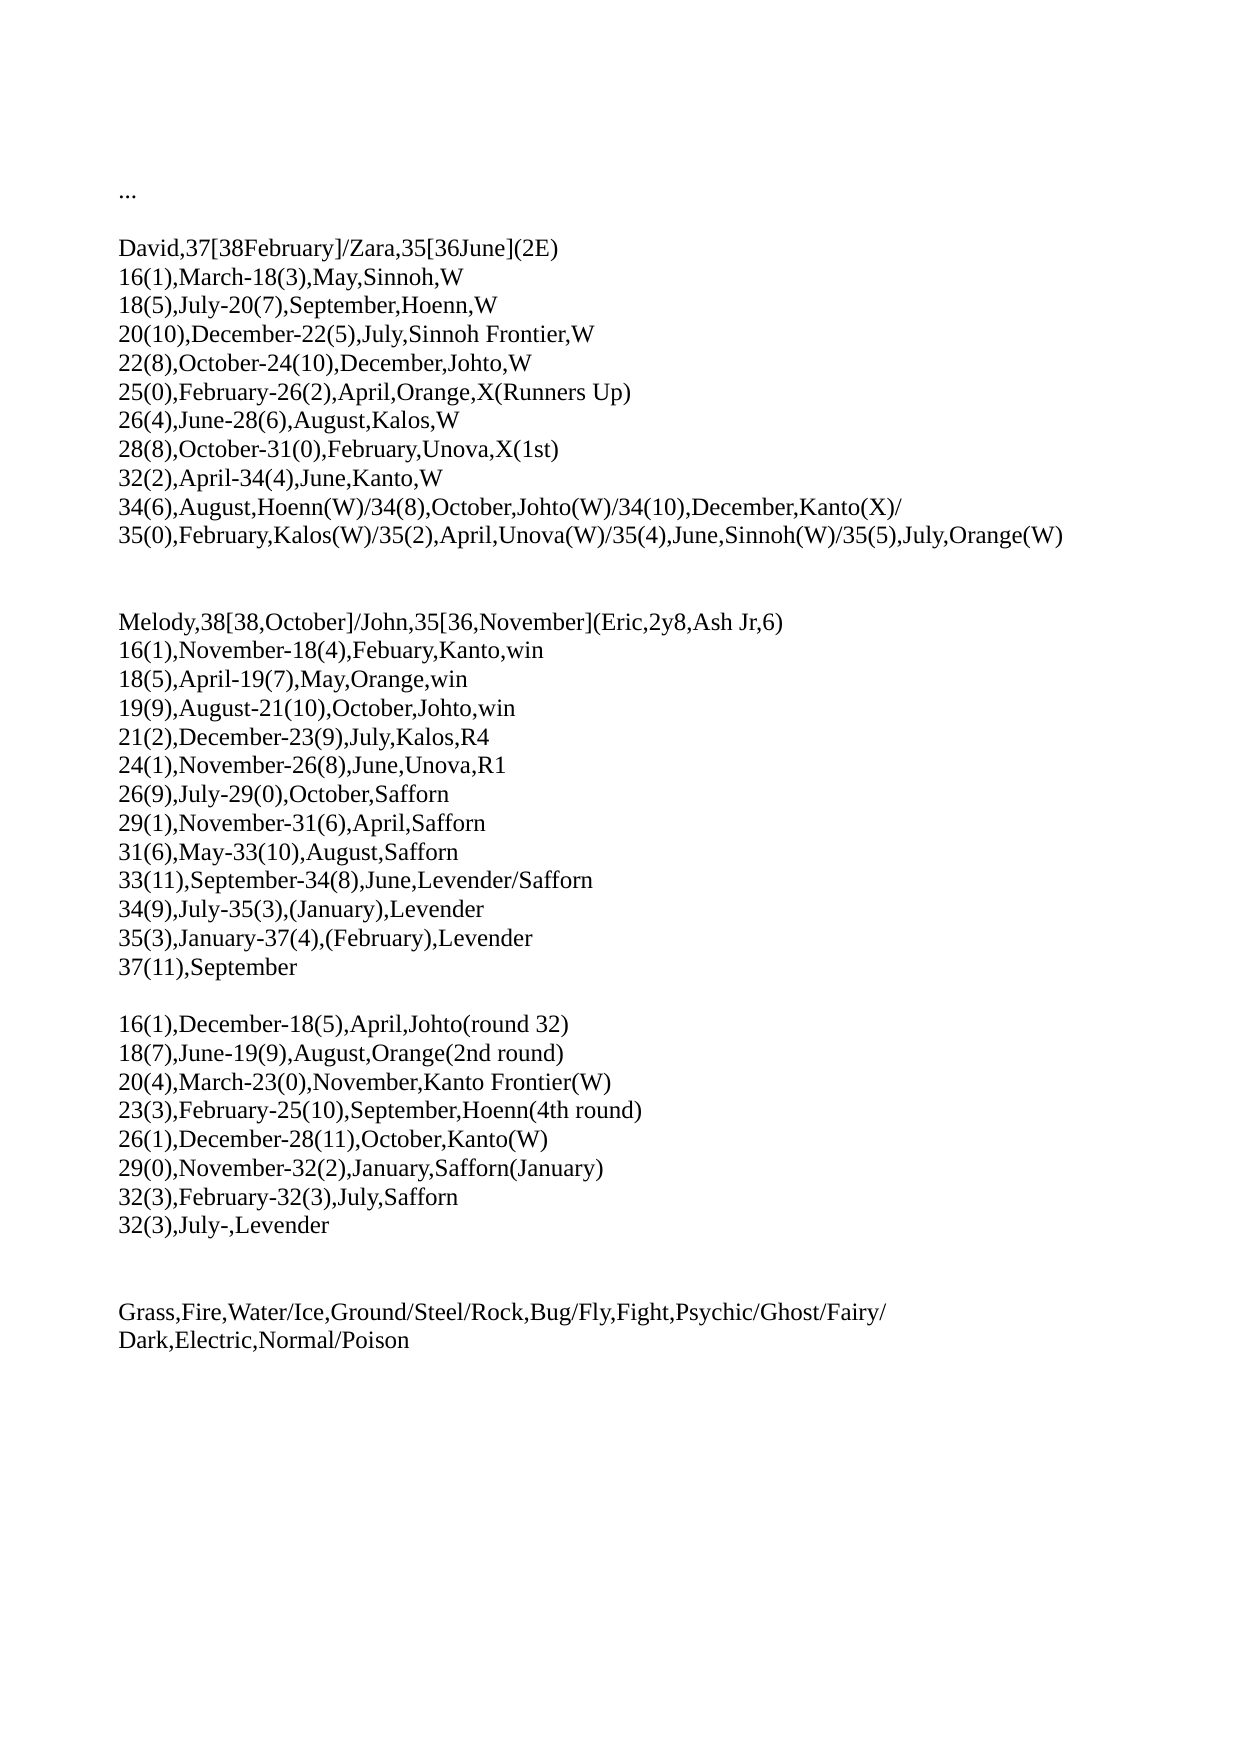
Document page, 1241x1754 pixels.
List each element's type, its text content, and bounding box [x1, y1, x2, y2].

text 22(8),October-24(10),December,Johto,W [118, 348, 1122, 377]
text 16(1),November-18(4),Febuary,Kanto,win [118, 636, 1122, 664]
text 20(4),March-23(0),November,Kanto Frontier(W) [118, 1067, 1122, 1096]
text 18(7),June-19(9),August,Orange(2nd round) [118, 1038, 1122, 1067]
text 32(3),July-,Levender [118, 1211, 1122, 1239]
text 23(3),February-25(10),September,Hoenn(4th round) [118, 1096, 1122, 1124]
text 37(11),September [118, 952, 1122, 981]
text 16(1),December-18(5),April,Johto(round 32) [118, 1009, 1122, 1038]
text 29(1),November-31(6),April,Safforn [118, 808, 1122, 837]
text 29(0),November-32(2),January,Safforn(January) [118, 1153, 1122, 1182]
text ... [118, 176, 1122, 204]
text 32(3),February-32(3),July,Safforn [118, 1182, 1122, 1211]
text 33(11),September-34(8),June,Levender/Safforn [118, 866, 1122, 894]
text 32(2),April-34(4),June,Kanto,W [118, 463, 1122, 492]
text 24(1),November-26(8),June,Unova,R1 [118, 751, 1122, 779]
text 35(3),January-37(4),(February),Levender [118, 923, 1122, 952]
text Melody,38[38,October]/John,35[36,November](Eric,2y8,Ash Jr,6) [118, 607, 1122, 636]
text 31(6),May-33(10),August,Safforn [118, 837, 1122, 866]
text 16(1),March-18(3),May,Sinnoh,W [118, 262, 1122, 291]
text 26(9),July-29(0),October,Safforn [118, 779, 1122, 808]
text 28(8),October-31(0),February,Unova,X(1st) [118, 434, 1122, 463]
text Grass,Fire,Water/Ice,Ground/Steel/Rock,Bug/Fly,Fight,Psychic/Ghost/Fairy/Dark,Electric,Normal/Poison [118, 1297, 1122, 1354]
text 21(2),December-23(9),July,Kalos,R4 [118, 722, 1122, 751]
text David,37[38February]/Zara,35[36June](2E) [118, 233, 1122, 262]
text 25(0),February-26(2),April,Orange,X(Runners Up) [118, 377, 1122, 406]
text 18(5),April-19(7),May,Orange,win [118, 664, 1122, 693]
text 19(9),August-21(10),October,Johto,win [118, 693, 1122, 722]
text 34(9),July-35(3),(January),Levender [118, 894, 1122, 923]
text 26(1),December-28(11),October,Kanto(W) [118, 1124, 1122, 1153]
text 26(4),June-28(6),August,Kalos,W [118, 406, 1122, 434]
text 34(6),August,Hoenn(W)/34(8),October,Johto(W)/34(10),December,Kanto(X)/35(0),February,Kalos(W)/35(2),April,Unova(W)/35(4),June,Sinnoh(W)/35(5),July,Orange(W) [118, 492, 1122, 549]
text 18(5),July-20(7),September,Hoenn,W [118, 291, 1122, 319]
text 20(10),December-22(5),July,Sinnoh Frontier,W [118, 319, 1122, 348]
